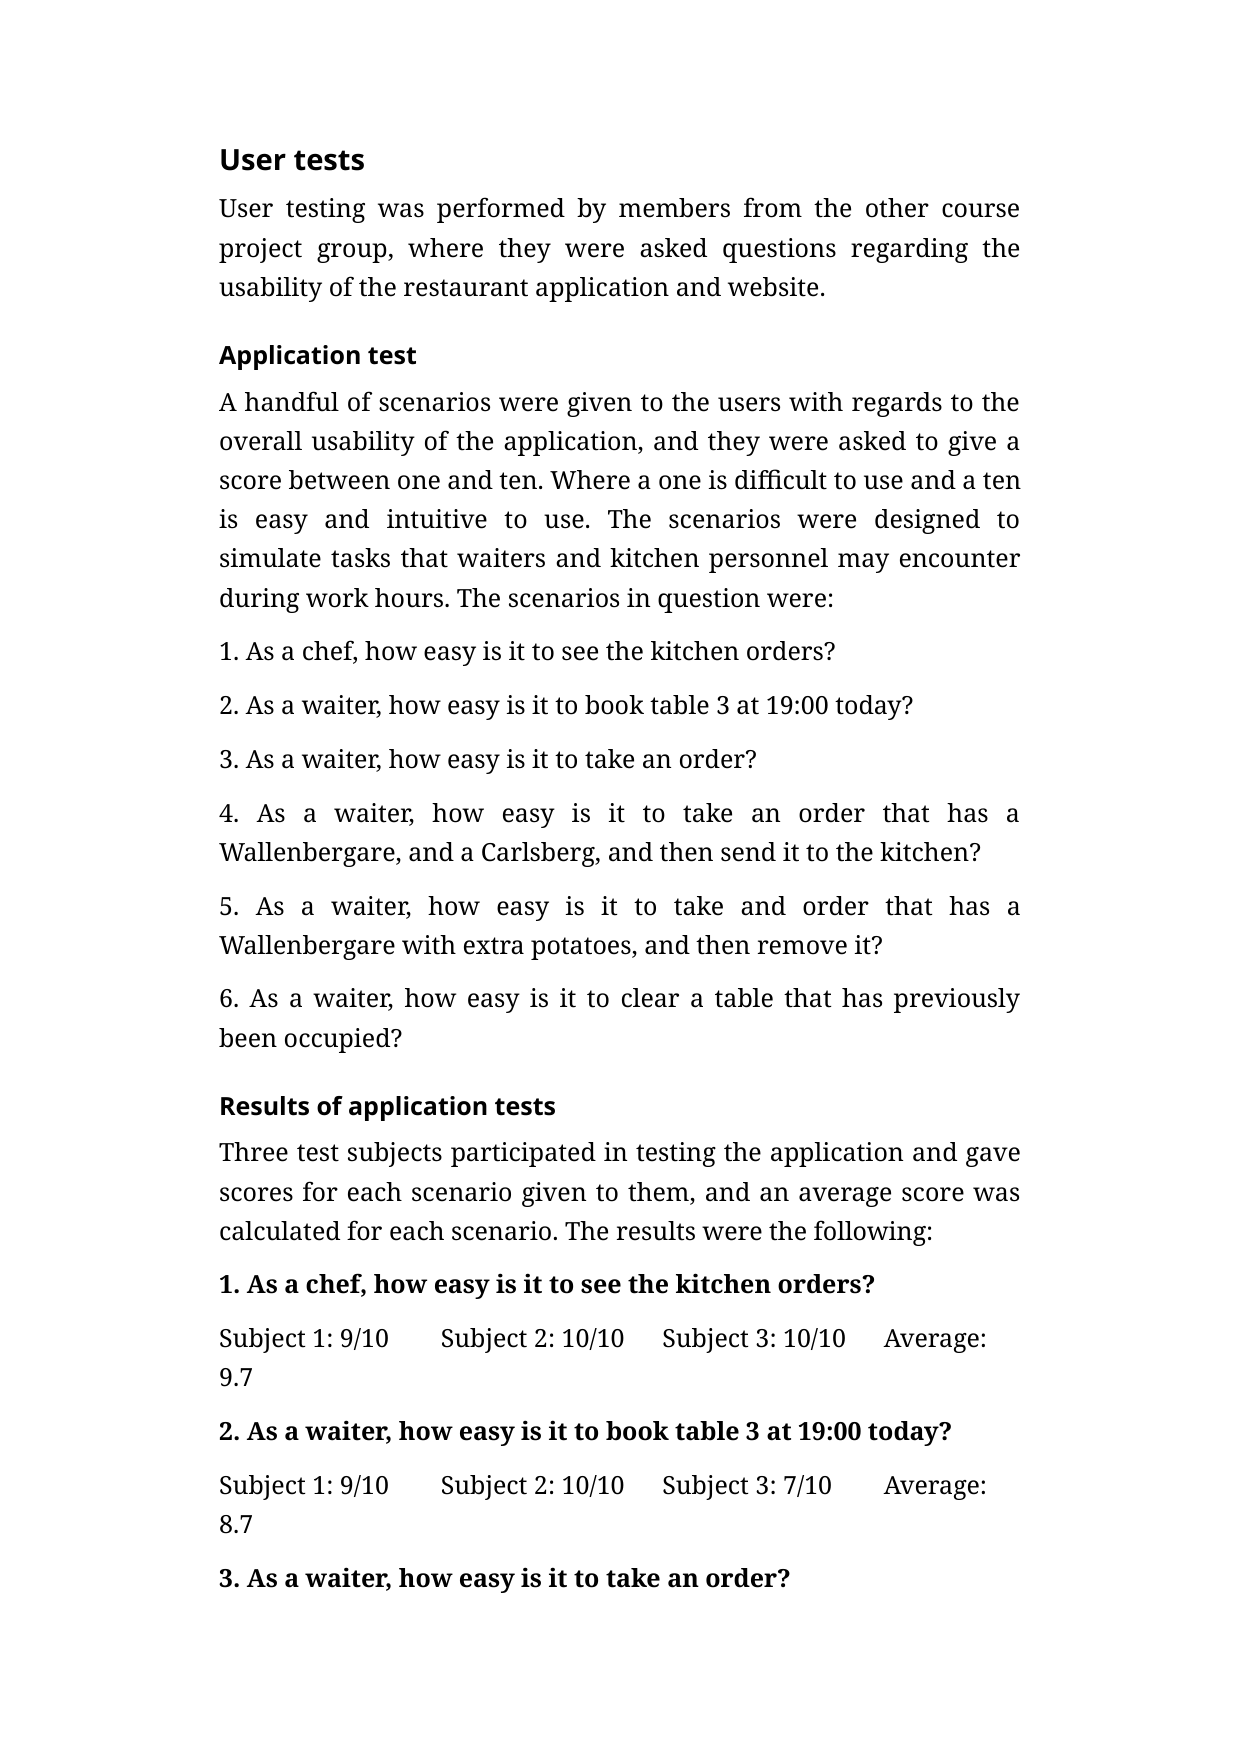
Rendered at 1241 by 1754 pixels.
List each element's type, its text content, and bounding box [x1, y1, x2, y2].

text 6. As a waiter, how easy is it to clear a table that has previously been occupied? [219, 981, 1022, 1054]
text A handful of scenarios were given to the users with regards to the overall usability of the application, and they were asked to give a score between one and ten. Where a one is difficult to use and a ten is easy and intuitive to use. The scenarios were designed to simulate tasks that waiters and kitchen personnel may encounter during work hours. The scenarios in question were: [219, 384, 1022, 614]
text 1. As a chef, how easy is it to see the kitchen orders? [219, 634, 1022, 668]
text 5. As a waiter, how easy is it to take and order that has a Wallenbergare with extra potatoes, and then remove it? [219, 888, 1022, 961]
text 2. As a waiter, how easy is it to book table 3 at 19:00 today? [219, 688, 1022, 722]
text 2. As a waiter, how easy is it to book table 3 at 19:00 today? [219, 1414, 1022, 1448]
subtitle Application test [219, 338, 1022, 372]
subtitle User tests [219, 139, 1022, 179]
text Subject 1: 9/10 Subject 2: 10/10 Subject 3: 10/10 Average: 9.7 [219, 1321, 1022, 1394]
text 3. As a waiter, how easy is it to take an order? [219, 741, 1022, 776]
text 4. As a waiter, how easy is it to take an order that has a Wallenbergare, and a Carlsberg, and then send it to the kitchen? [219, 795, 1022, 868]
text Subject 1: 9/10 Subject 2: 10/10 Subject 3: 7/10 Average: 8.7 [219, 1468, 1022, 1541]
subtitle Results of application tests [219, 1088, 1022, 1123]
text Three test subjects participated in testing the application and gave scores for each scenario given to them, and an average score was calculated for each scenario. The results were the following: [219, 1135, 1022, 1247]
text 1. As a chef, how easy is it to see the kitchen orders? [219, 1267, 1022, 1301]
text User testing was performed by members from the other course project group, where they were asked questions regarding the usability of the restaurant application and website. [219, 191, 1022, 303]
text 3. As a waiter, how easy is it to take an order? [219, 1561, 1022, 1594]
